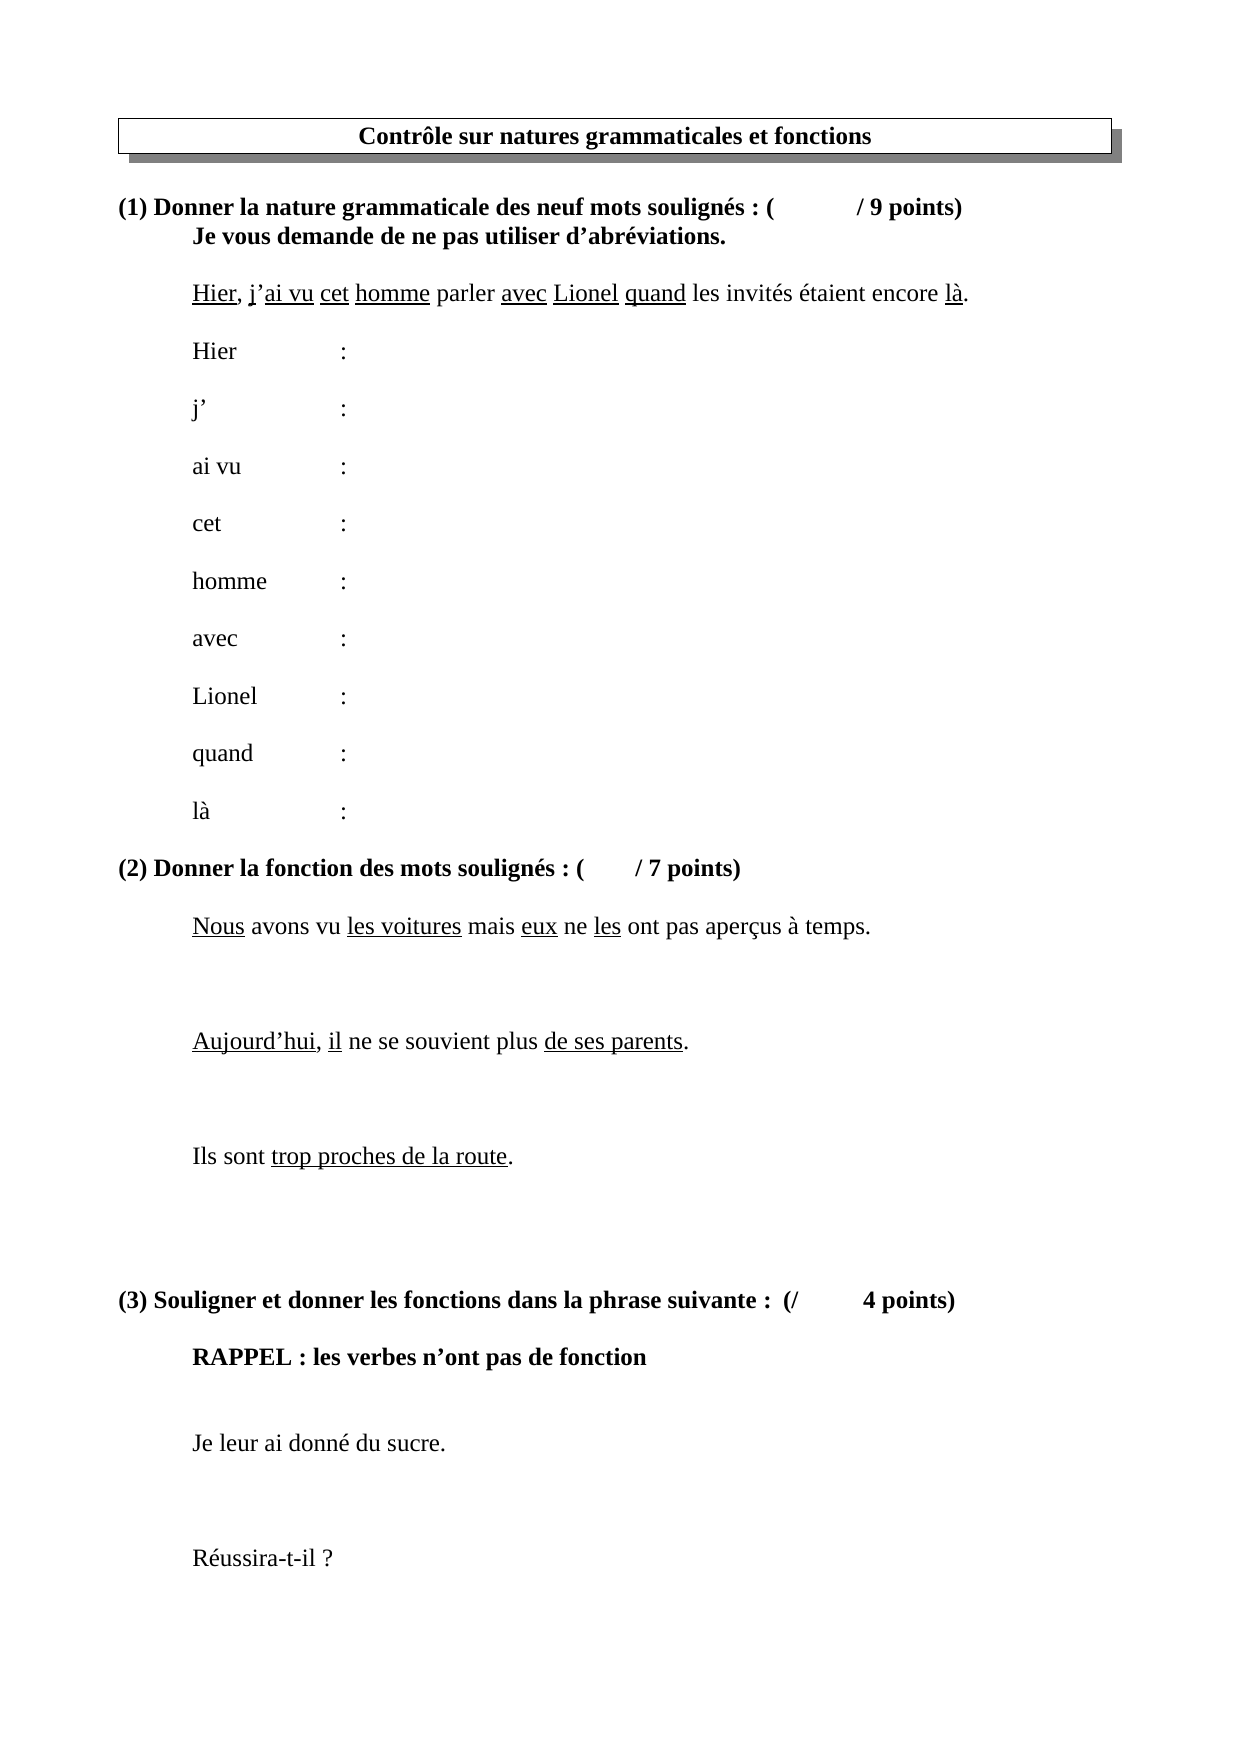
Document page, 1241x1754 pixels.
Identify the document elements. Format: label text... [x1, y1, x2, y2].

text (3) Souligner et donner les fonctions dans la phrase suivante : (/ 4 points) [118, 1285, 1122, 1313]
text Réussira-t-il ? [118, 1543, 1122, 1572]
text (2) Donner la fonction des mots soulignés : ( / 7 points) [118, 853, 1122, 882]
text Ils sont trop proches de la route. [118, 1141, 1122, 1170]
text quand : [118, 738, 1122, 767]
text Aujourd’hui, il ne se souvient plus de ses parents. [118, 1026, 1122, 1055]
text Je leur ai donné du sucre. [118, 1428, 1122, 1457]
text Lionel : [118, 681, 1122, 710]
text homme : [118, 566, 1122, 595]
text RAPPEL : les verbes n’ont pas de fonction [118, 1342, 1122, 1371]
text là : [118, 796, 1122, 825]
text Contrôle sur natures grammaticales et fonctions [119, 119, 1111, 153]
text cet : [118, 508, 1122, 537]
text ai vu : [118, 451, 1122, 480]
text Hier, j’ai vu cet homme parler avec Lionel quand les invités étaient encore là. [118, 278, 1122, 307]
text (1) Donner la nature grammaticale des neuf mots soulignés : ( / 9 points) [118, 192, 1122, 221]
text Je vous demande de ne pas utiliser d’abréviations. [118, 221, 1122, 250]
text Hier : [118, 336, 1122, 365]
text j’ : [118, 393, 1122, 422]
text avec : [118, 623, 1122, 652]
text Nous avons vu les voitures mais eux ne les ont pas aperçus à temps. [118, 911, 1122, 940]
